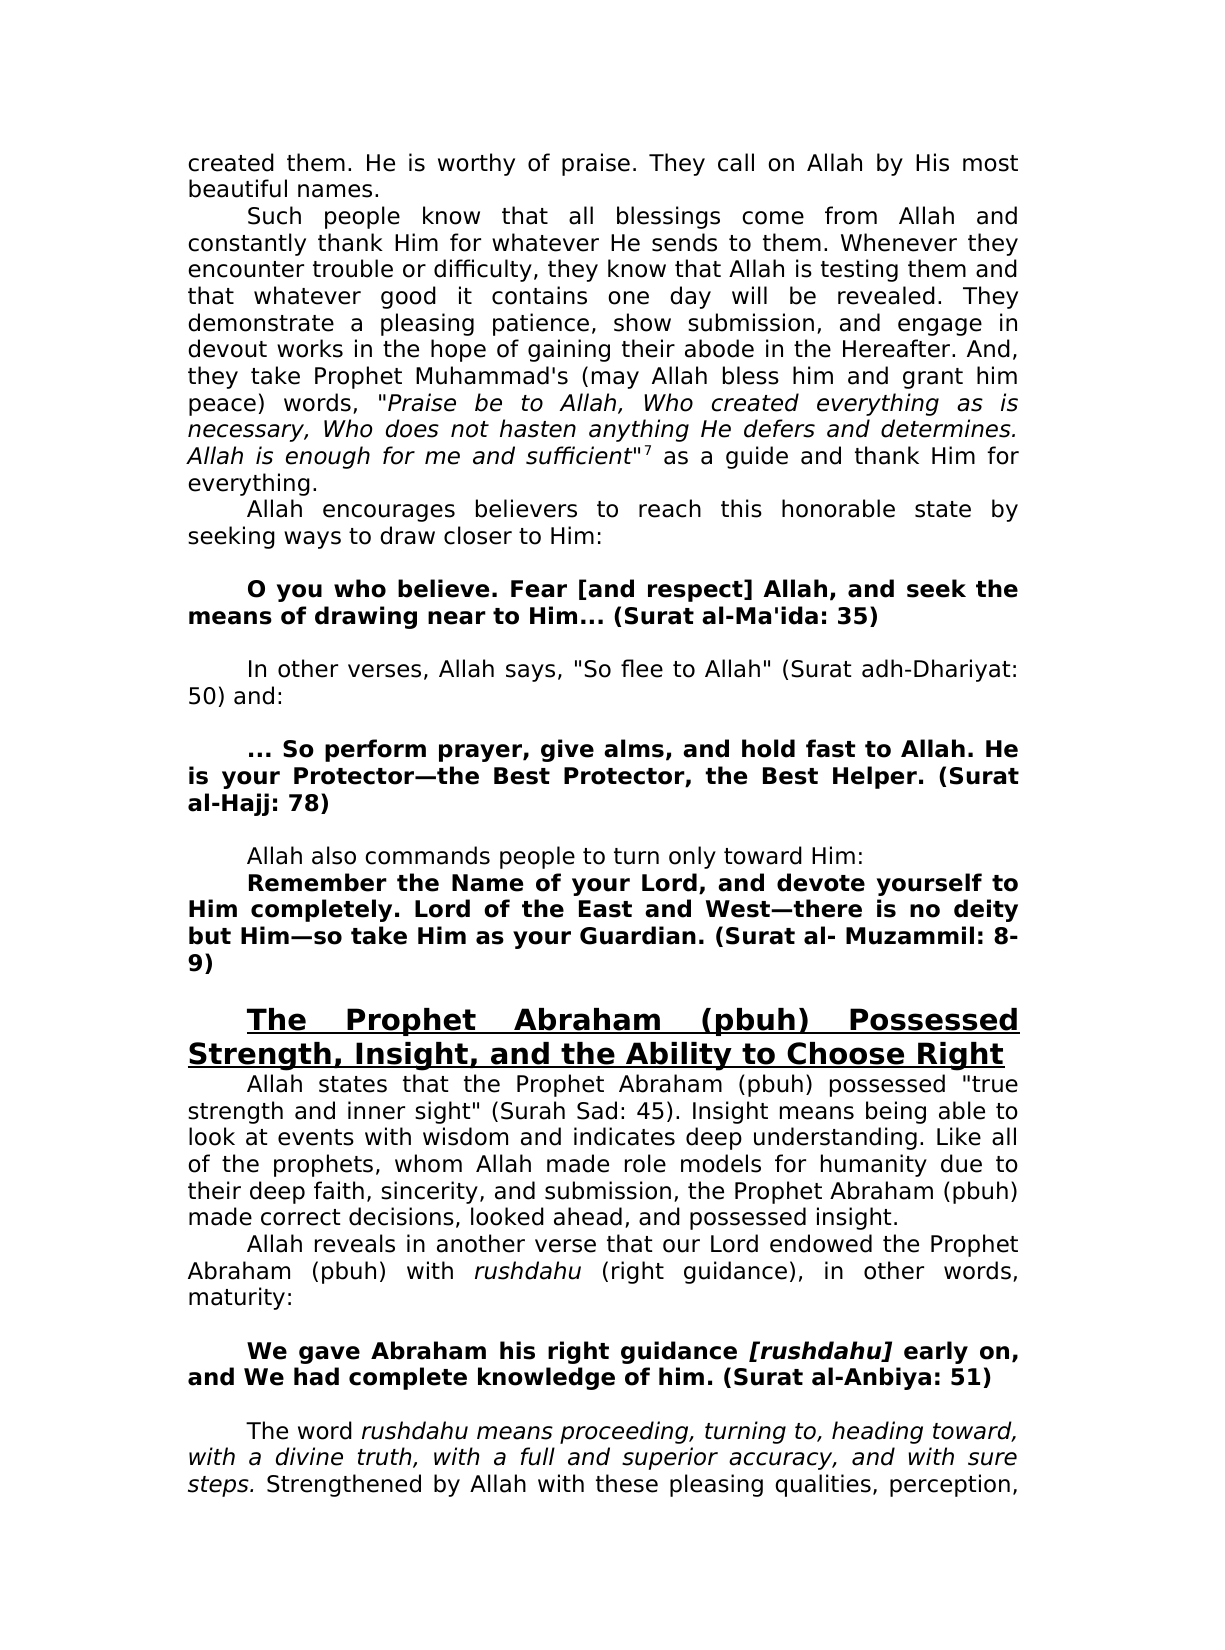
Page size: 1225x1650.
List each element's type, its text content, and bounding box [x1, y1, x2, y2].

text Allah states that the Prophet Abraham (pbuh) possessed "true strength and inner sight" (Surah Sad: 45). Insight means being able to look at events with wisdom and indicates deep understanding. Like all of the prophets, whom Allah made role models for humanity due to their deep faith, sincerity, and submission, the Prophet Abraham (pbuh) made correct decisions, looked ahead, and possessed insight. [187, 1071, 1020, 1231]
text Allah also commands people to turn only toward Him: [187, 843, 1020, 870]
text The Prophet Abraham (pbuh) Possessed Strength, Insight, and the Ability to Choose Right [187, 1003, 1020, 1071]
text The word rushdahu means proceeding, turning to, heading toward, with a divine truth, with a full and superior accuracy, and with sure steps. Strengthened by Allah with these pleasing qualities, perception, [187, 1418, 1020, 1498]
text In other verses, Allah says, "So flee to Allah" (Surat adh-Dhariyat: 50) and: [187, 657, 1020, 710]
text Remember the Name of your Lord, and devote yourself to Him completely. Lord of the East and West—there is no deity but Him—so take Him as your Guardian. (Surat al- Muzammil: 8-9) [187, 870, 1020, 977]
text Such people know that all blessings come from Allah and constantly thank Him for whatever He sends to them. Whenever they encounter trouble or difficulty, they know that Allah is testing them and that whatever good it contains one day will be revealed. They demonstrate a pleasing patience, show submission, and engage in devout works in the hope of gaining their abode in the Hereafter. And, they take Prophet Muhammad's (may Allah bless him and grant him peace) words, "Praise be to Allah, Who created everything as is necessary, Who does not hasten anything He defers and determines. Allah is enough for me and sufficient"7 as a guide and thank Him for everything. [187, 203, 1020, 497]
text Allah reveals in another verse that our Lord endowed the Prophet Abraham (pbuh) with rushdahu (right guidance), in other words, maturity: [187, 1231, 1020, 1311]
text We gave Abraham his right guidance [rushdahu] early on, and We had complete knowledge of him. (Surat al-Anbiya: 51) [187, 1338, 1020, 1391]
text Allah encourages believers to reach this honorable state by seeking ways to draw closer to Him: [187, 497, 1020, 550]
text ... So perform prayer, give alms, and hold fast to Allah. He is your Protector—the Best Protector, the Best Helper. (Surat al-Hajj: 78) [187, 737, 1020, 817]
text created them. He is worthy of praise. They call on Allah by His most beautiful names. [187, 150, 1020, 203]
text O you who believe. Fear [and respect] Allah, and seek the means of drawing near to Him... (Surat al-Ma'ida: 35) [187, 577, 1020, 630]
